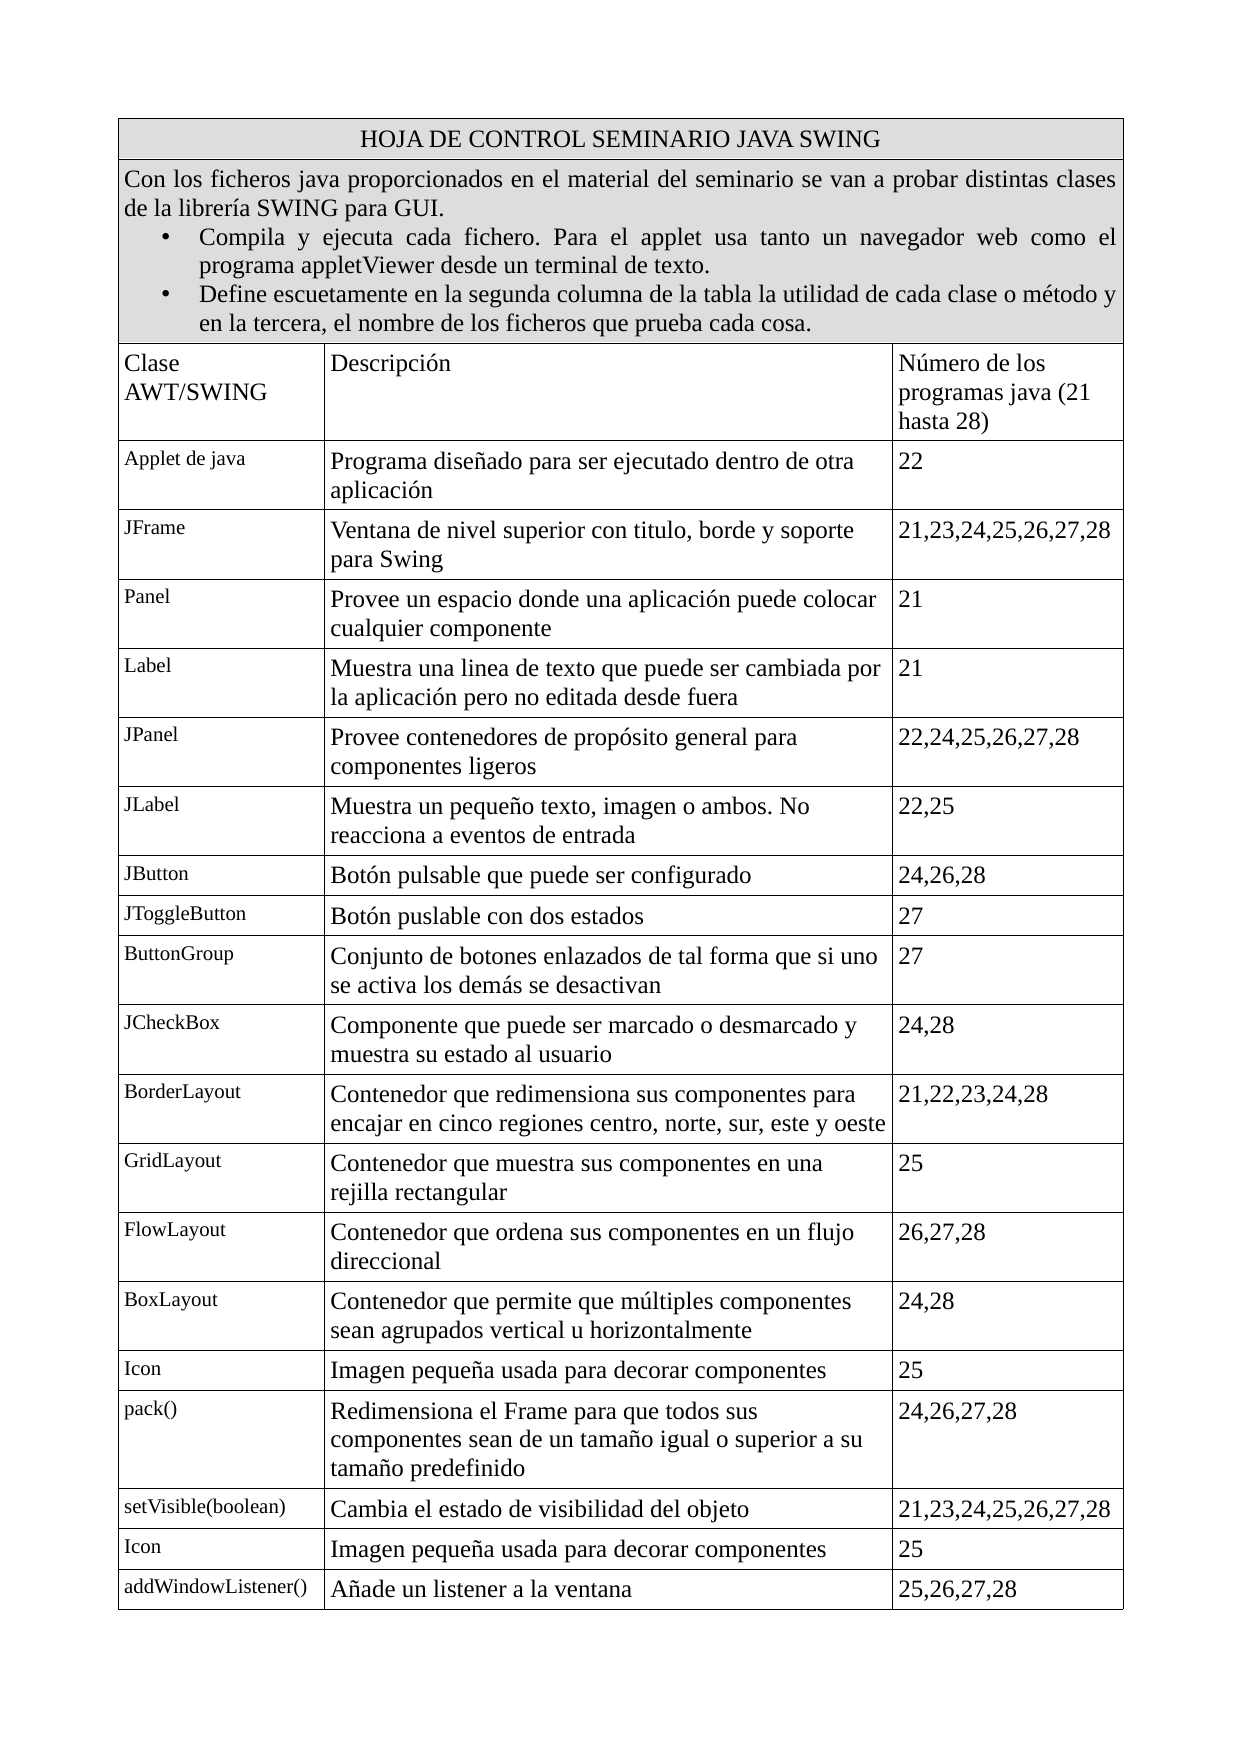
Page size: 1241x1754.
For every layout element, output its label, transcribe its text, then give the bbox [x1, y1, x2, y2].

table_cell Contenedor que permite que múltiples componentes sean agrupados vertical u horizontalmente [325, 1282, 892, 1350]
table_cell Muestra una linea de texto que puede ser cambiada por la aplicación pero no editada desde fuera [325, 649, 892, 717]
table_cell 25 [893, 1529, 1123, 1568]
table_cell Redimensiona el Frame para que todos sus componentes sean de un tamaño igual o superior a su tamaño predefinido [325, 1391, 892, 1488]
table_cell JToggleButton [119, 896, 324, 935]
table_cell Icon [119, 1351, 324, 1390]
table_cell Icon [119, 1529, 324, 1568]
table_cell Contenedor que ordena sus componentes en un flujo direccional [325, 1213, 892, 1281]
table_cell 24,28 [893, 1282, 1123, 1350]
table_cell FlowLayout [119, 1213, 324, 1281]
table_cell Contenedor que muestra sus componentes en una rejilla rectangular [325, 1144, 892, 1212]
table_cell 22,25 [893, 787, 1123, 855]
table_cell Provee un espacio donde una aplicación puede colocar cualquier componente [325, 580, 892, 647]
table_cell Label [119, 649, 324, 717]
table_cell Provee contenedores de propósito general para componentes ligeros [325, 718, 892, 786]
table_cell addWindowListener() [119, 1570, 324, 1609]
table_cell JButton [119, 856, 324, 895]
table_cell 27 [893, 936, 1123, 1004]
table_cell pack() [119, 1391, 324, 1488]
table_cell JLabel [119, 787, 324, 855]
table_cell 24,28 [893, 1005, 1123, 1073]
table_cell Panel [119, 580, 324, 647]
table_cell BoxLayout [119, 1282, 324, 1350]
table_cell Imagen pequeña usada para decorar componentes [325, 1351, 892, 1390]
table_cell JCheckBox [119, 1005, 324, 1073]
table_cell 22,24,25,26,27,28 [893, 718, 1123, 786]
table_cell Muestra un pequeño texto, imagen o ambos. No reacciona a eventos de entrada [325, 787, 892, 855]
table_cell 21 [893, 649, 1123, 717]
table_cell Botón pulsable que puede ser configurado [325, 856, 892, 895]
table_cell 26,27,28 [893, 1213, 1123, 1281]
table_cell Descripción [325, 344, 892, 440]
table_cell Contenedor que redimensiona sus componentes para encajar en cinco regiones centro, norte, sur, este y oeste [325, 1075, 892, 1142]
table_cell 24,26,28 [893, 856, 1123, 895]
table_cell 25 [893, 1144, 1123, 1212]
table_cell 25,26,27,28 [893, 1570, 1123, 1609]
table_cell 22 [893, 441, 1123, 509]
table_cell 27 [893, 896, 1123, 935]
table_cell JPanel [119, 718, 324, 786]
table_cell BorderLayout [119, 1075, 324, 1142]
table_cell 25 [893, 1351, 1123, 1390]
table_cell Número de los programas java (21 hasta 28) [893, 344, 1123, 440]
table_cell 21,23,24,25,26,27,28 [893, 510, 1123, 578]
table_cell 21,23,24,25,26,27,28 [893, 1489, 1123, 1528]
table_cell Clase AWT/SWING [119, 344, 324, 440]
table_cell ButtonGroup [119, 936, 324, 1004]
table_cell Imagen pequeña usada para decorar componentes [325, 1529, 892, 1568]
table_cell JFrame [119, 510, 324, 578]
table_cell Cambia el estado de visibilidad del objeto [325, 1489, 892, 1528]
table_cell 21,22,23,24,28 [893, 1075, 1123, 1142]
table_cell 24,26,27,28 [893, 1391, 1123, 1488]
table_cell Applet de java [119, 441, 324, 509]
table_cell Programa diseñado para ser ejecutado dentro de otra aplicación [325, 441, 892, 509]
table_cell Ventana de nivel superior con titulo, borde y soporte para Swing [325, 510, 892, 578]
table_cell GridLayout [119, 1144, 324, 1212]
table_cell Componente que puede ser marcado o desmarcado y muestra su estado al usuario [325, 1005, 892, 1073]
table_cell 21 [893, 580, 1123, 647]
table_cell Botón puslable con dos estados [325, 896, 892, 935]
table_cell setVisible(boolean) [119, 1489, 324, 1528]
table_cell Conjunto de botones enlazados de tal forma que si uno se activa los demás se desactivan [325, 936, 892, 1004]
table_cell Añade un listener a la ventana [325, 1570, 892, 1609]
table_header HOJA DE CONTROL SEMINARIO JAVA SWING [119, 119, 1123, 158]
table_cell Con los ficheros java proporcionados en el material del seminario se van a probar distintas clases de la librería SWING para GUI. Compila y ejecuta cada fichero. Para el applet usa tanto un navegador web como el programa appletViewer desde un terminal de texto. Define escuetamente en la segunda columna de la tabla la utilidad de cada clase o método y en la tercera, el nombre de los ficheros que prueba cada cosa. [119, 160, 1123, 342]
